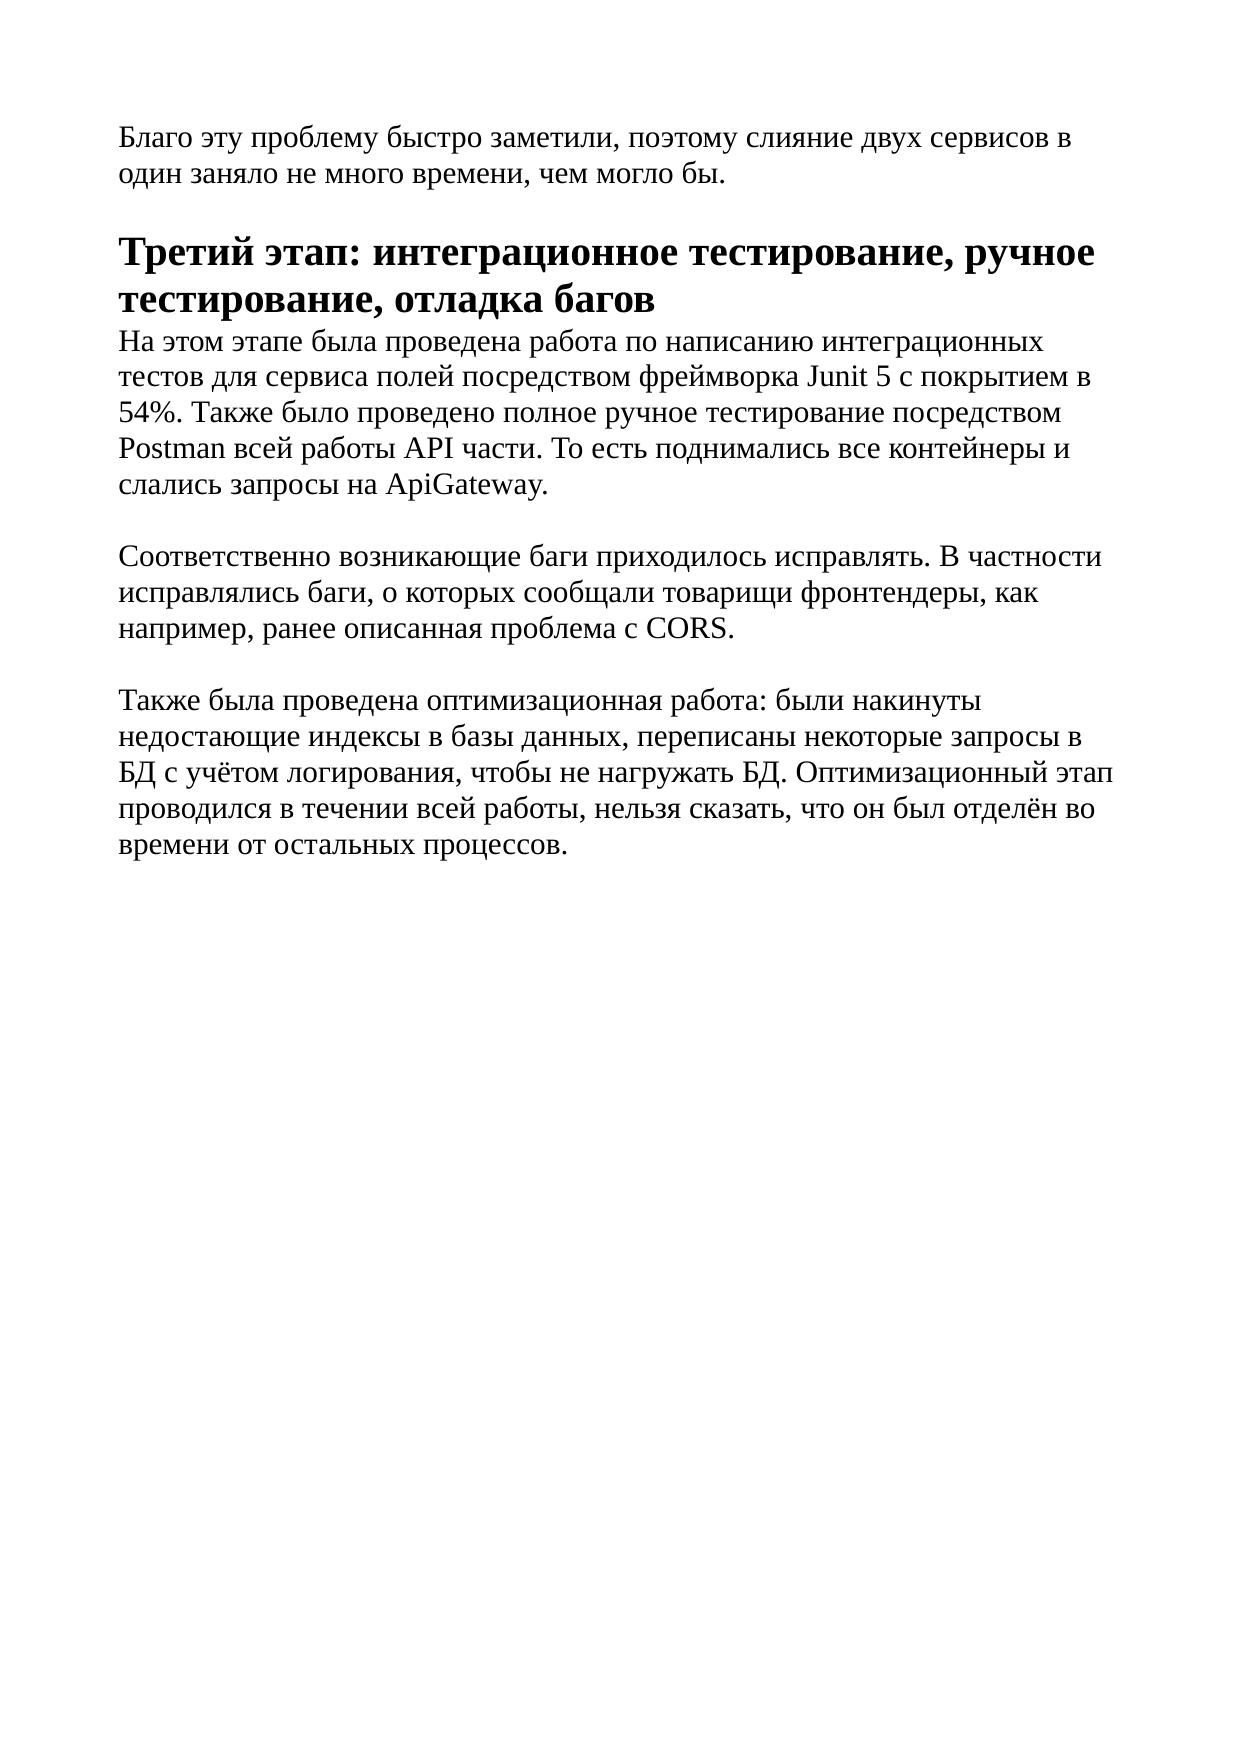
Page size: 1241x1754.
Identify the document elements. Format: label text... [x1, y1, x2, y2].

text На этом этапе была проведена работа по написанию интеграционных тестов для сервиса полей посредством фреймворка Junit 5 с покрытием в 54%. Также было проведено полное ручное тестирование посредством Postman всей работы API части. То есть поднимались все контейнеры и слались запросы на ApiGateway. Соответственно возникающие баги приходилось исправлять. В частности исправлялись баги, о которых сообщали товарищи фронтендеры, как например, ранее описанная проблема с CORS. Также была проведена оптимизационная работа: были накинуты недостающие индексы в базы данных, переписаны некоторые запросы в БД с учётом логирования, чтобы не нагружать БД. Оптимизационный этап проводился в течении всей работы, нельзя сказать, что он был отделён во времени от остальных процессов. [118, 322, 1122, 861]
text Благо эту проблему быстро заметили, поэтому слияние двух сервисов в один заняло не много времени, чем могло бы. [118, 118, 1122, 190]
text Третий этап: интеграционное тестирование, ручное тестирование, отладка багов [118, 226, 1122, 322]
